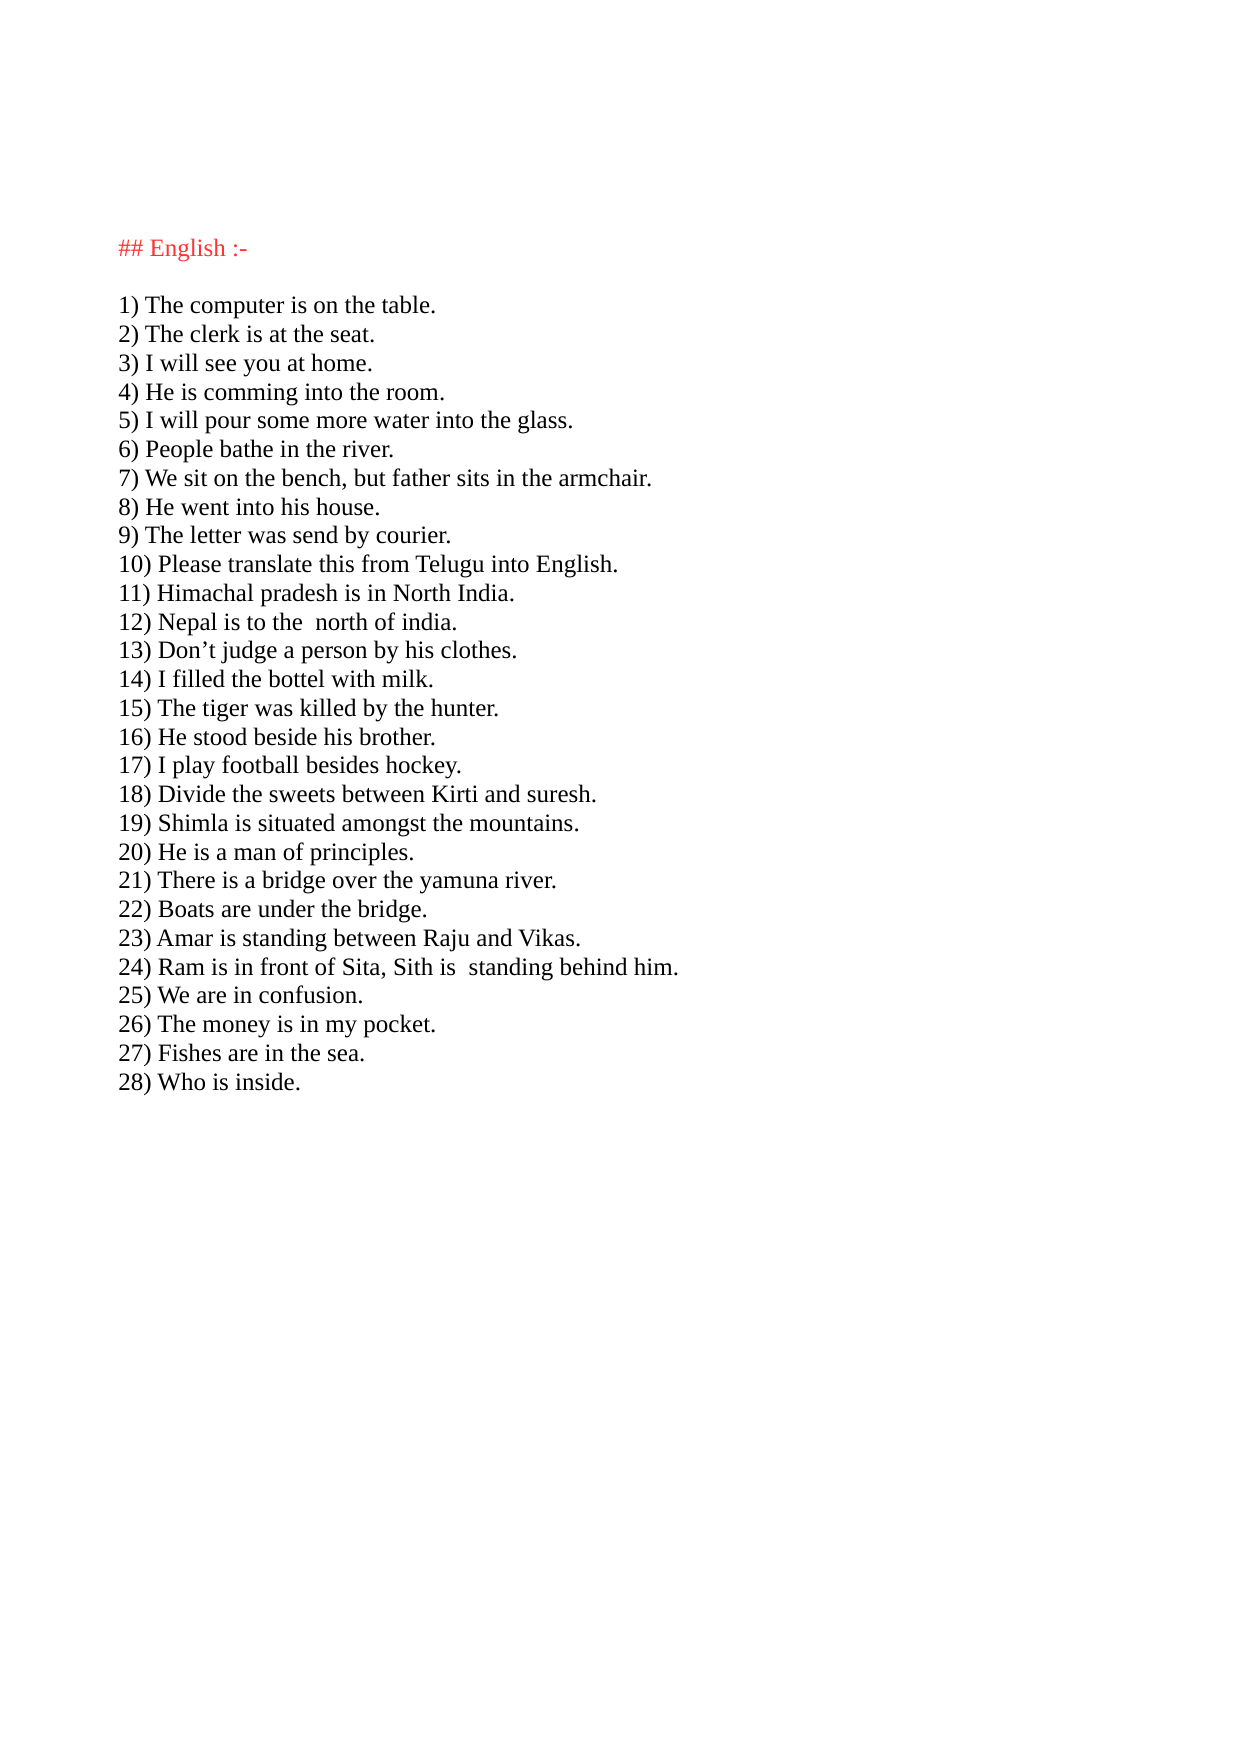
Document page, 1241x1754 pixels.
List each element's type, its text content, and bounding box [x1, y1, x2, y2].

text 17) I play football besides hockey. [118, 751, 1122, 779]
text 21) There is a bridge over the yamuna river. [118, 866, 1122, 894]
text 7) We sit on the bench, but father sits in the armchair. [118, 463, 1122, 492]
text 9) The letter was send by courier. [118, 521, 1122, 549]
text 16) He stood beside his brother. [118, 722, 1122, 751]
text 8) He went into his house. [118, 492, 1122, 521]
text 14) I filled the bottel with milk. [118, 664, 1122, 693]
text 22) Boats are under the bridge. [118, 894, 1122, 923]
text ## English :- [118, 233, 1122, 262]
text 27) Fishes are in the sea. [118, 1038, 1122, 1067]
text 10) Please translate this from Telugu into English. [118, 549, 1122, 578]
text 2) The clerk is at the seat. [118, 319, 1122, 348]
text 26) The money is in my pocket. [118, 1009, 1122, 1038]
text 13) Don’t judge a person by his clothes. [118, 636, 1122, 664]
text 3) I will see you at home. [118, 348, 1122, 377]
text 1) The computer is on the table. [118, 291, 1122, 319]
text 18) Divide the sweets between Kirti and suresh. [118, 779, 1122, 808]
text 25) We are in confusion. [118, 981, 1122, 1009]
text 19) Shimla is situated amongst the mountains. [118, 808, 1122, 837]
text 23) Amar is standing between Raju and Vikas. [118, 923, 1122, 952]
text 5) I will pour some more water into the glass. [118, 406, 1122, 434]
text 15) The tiger was killed by the hunter. [118, 693, 1122, 722]
text 12) Nepal is to the north of india. [118, 607, 1122, 636]
text 20) He is a man of principles. [118, 837, 1122, 866]
text 24) Ram is in front of Sita, Sith is standing behind him. [118, 952, 1122, 981]
text 6) People bathe in the river. [118, 434, 1122, 463]
text 4) He is comming into the room. [118, 377, 1122, 406]
text 28) Who is inside. [118, 1067, 1122, 1096]
text 11) Himachal pradesh is in North India. [118, 578, 1122, 607]
